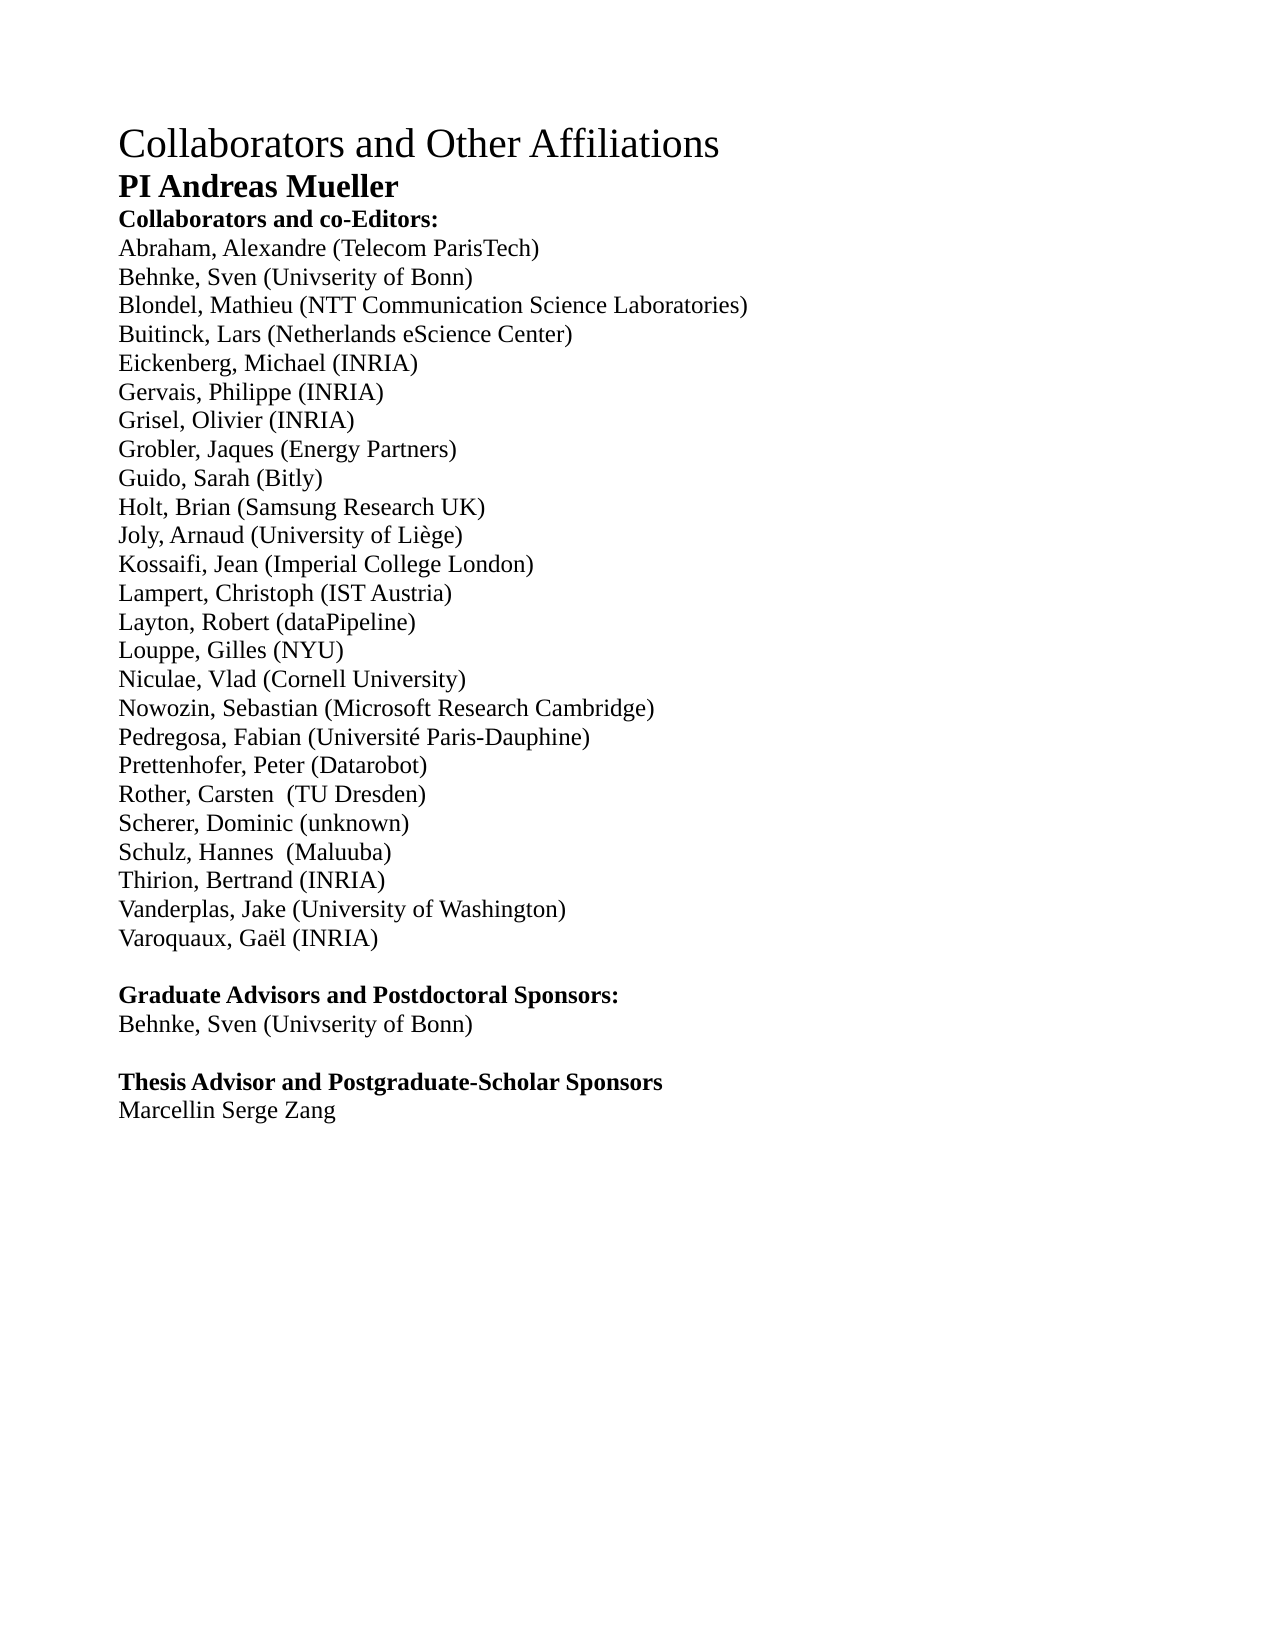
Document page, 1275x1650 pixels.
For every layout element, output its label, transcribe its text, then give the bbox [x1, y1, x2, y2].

text Thesis Advisor and Postgraduate-Scholar Sponsors [118, 1067, 1157, 1096]
text Rother, Carsten (TU Dresden) [118, 779, 1157, 808]
text Graduate Advisors and Postdoctoral Sponsors: [118, 981, 1157, 1009]
text Lampert, Christoph (IST Austria) [118, 578, 1157, 607]
text Joly, Arnaud (University of Liège) [118, 521, 1157, 549]
text Niculae, Vlad (Cornell University) [118, 664, 1157, 693]
text Holt, Brian (Samsung Research UK) [118, 492, 1157, 521]
text Varoquaux, Gaël (INRIA) [118, 923, 1157, 952]
text Schulz, Hannes (Maluuba) [118, 837, 1157, 866]
text Buitinck, Lars (Netherlands eScience Center) [118, 319, 1157, 348]
text Kossaifi, Jean (Imperial College London) [118, 549, 1157, 578]
text Nowozin, Sebastian (Microsoft Research Cambridge) [118, 693, 1157, 722]
text Pedregosa, Fabian (Université Paris-Dauphine) [118, 722, 1157, 751]
text Louppe, Gilles (NYU) [118, 636, 1157, 664]
text Gervais, Philippe (INRIA) [118, 377, 1157, 406]
text Collaborators and Other Affiliations [118, 118, 1157, 166]
text Scherer, Dominic (unknown) [118, 808, 1157, 837]
text Abraham, Alexandre (Telecom ParisTech) [118, 233, 1157, 262]
text Thirion, Bertrand (INRIA) [118, 866, 1157, 894]
text Prettenhofer, Peter (Datarobot) [118, 751, 1157, 779]
text Guido, Sarah (Bitly) [118, 463, 1157, 492]
text Grobler, Jaques (Energy Partners) [118, 434, 1157, 463]
text Marcellin Serge Zang [118, 1096, 1157, 1124]
text Vanderplas, Jake (University of Washington) [118, 894, 1157, 923]
text Collaborators and co-Editors: [118, 204, 1157, 233]
text PI Andreas Mueller [118, 166, 1157, 204]
text Blondel, Mathieu (NTT Communication Science Laboratories) [118, 291, 1157, 319]
text Grisel, Olivier (INRIA) [118, 406, 1157, 434]
text Behnke, Sven (Univserity of Bonn) [118, 1009, 1157, 1038]
text Behnke, Sven (Univserity of Bonn) [118, 262, 1157, 291]
text Eickenberg, Michael (INRIA) [118, 348, 1157, 377]
text Layton, Robert (dataPipeline) [118, 607, 1157, 636]
